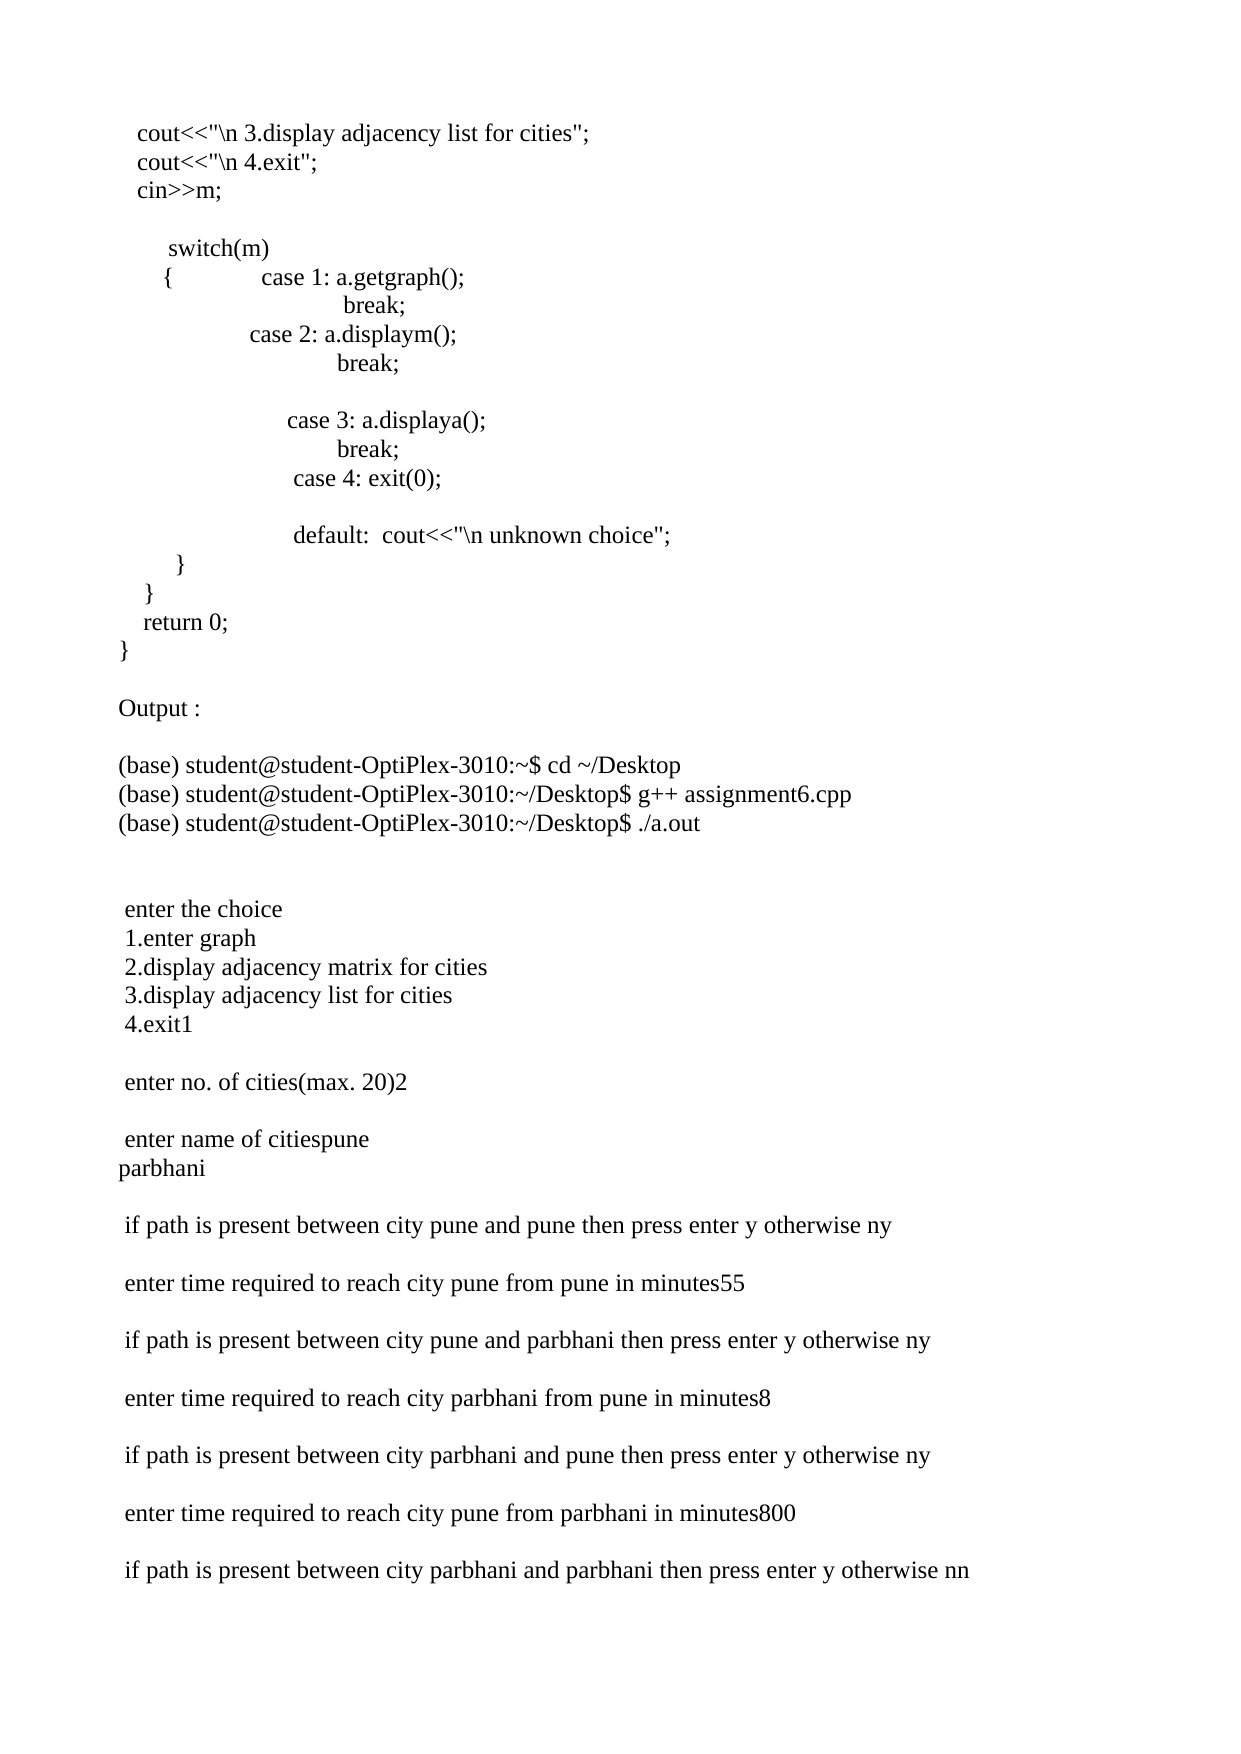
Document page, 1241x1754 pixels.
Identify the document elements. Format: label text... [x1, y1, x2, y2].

text } [118, 578, 1122, 607]
text enter time required to reach city pune from parbhani in minutes800 [118, 1498, 1122, 1527]
text if path is present between city parbhani and parbhani then press enter y otherwise nn [118, 1556, 1122, 1584]
text break; [118, 348, 1122, 377]
text 1.enter graph [118, 923, 1122, 952]
text if path is present between city pune and parbhani then press enter y otherwise ny [118, 1326, 1122, 1354]
text switch(m) [118, 233, 1122, 262]
text 4.exit1 [118, 1009, 1122, 1038]
text case 3: a.displaya(); [118, 406, 1122, 434]
text if path is present between city pune and pune then press enter y otherwise ny [118, 1211, 1122, 1239]
text enter time required to reach city pune from pune in minutes55 [118, 1268, 1122, 1297]
text cin>>m; [118, 176, 1122, 204]
text enter time required to reach city parbhani from pune in minutes8 [118, 1383, 1122, 1412]
text case 2: a.displaym(); [118, 319, 1122, 348]
text 2.display adjacency matrix for cities [118, 952, 1122, 981]
text enter no. of cities(max. 20)2 [118, 1067, 1122, 1096]
text 3.display adjacency list for cities [118, 981, 1122, 1009]
text enter name of citiespune [118, 1124, 1122, 1153]
text (base) student@student-OptiPlex-3010:~/Desktop$ ./a.out [118, 808, 1122, 837]
text if path is present between city parbhani and pune then press enter y otherwise ny [118, 1441, 1122, 1469]
text break; [118, 434, 1122, 463]
text case 4: exit(0); [118, 463, 1122, 492]
text cout<<"\n 3.display adjacency list for cities"; [118, 118, 1122, 147]
text } [118, 636, 1122, 664]
text } [118, 549, 1122, 578]
text return 0; [118, 607, 1122, 636]
text cout<<"\n 4.exit"; [118, 147, 1122, 176]
text { case 1: a.getgraph(); [118, 262, 1122, 291]
text enter the choice [118, 894, 1122, 923]
text Output : [118, 693, 1122, 722]
text (base) student@student-OptiPlex-3010:~/Desktop$ g++ assignment6.cpp [118, 779, 1122, 808]
text default: cout<<"\n unknown choice"; [118, 521, 1122, 549]
text break; [118, 291, 1122, 319]
text (base) student@student-OptiPlex-3010:~$ cd ~/Desktop [118, 751, 1122, 779]
text parbhani [118, 1153, 1122, 1182]
